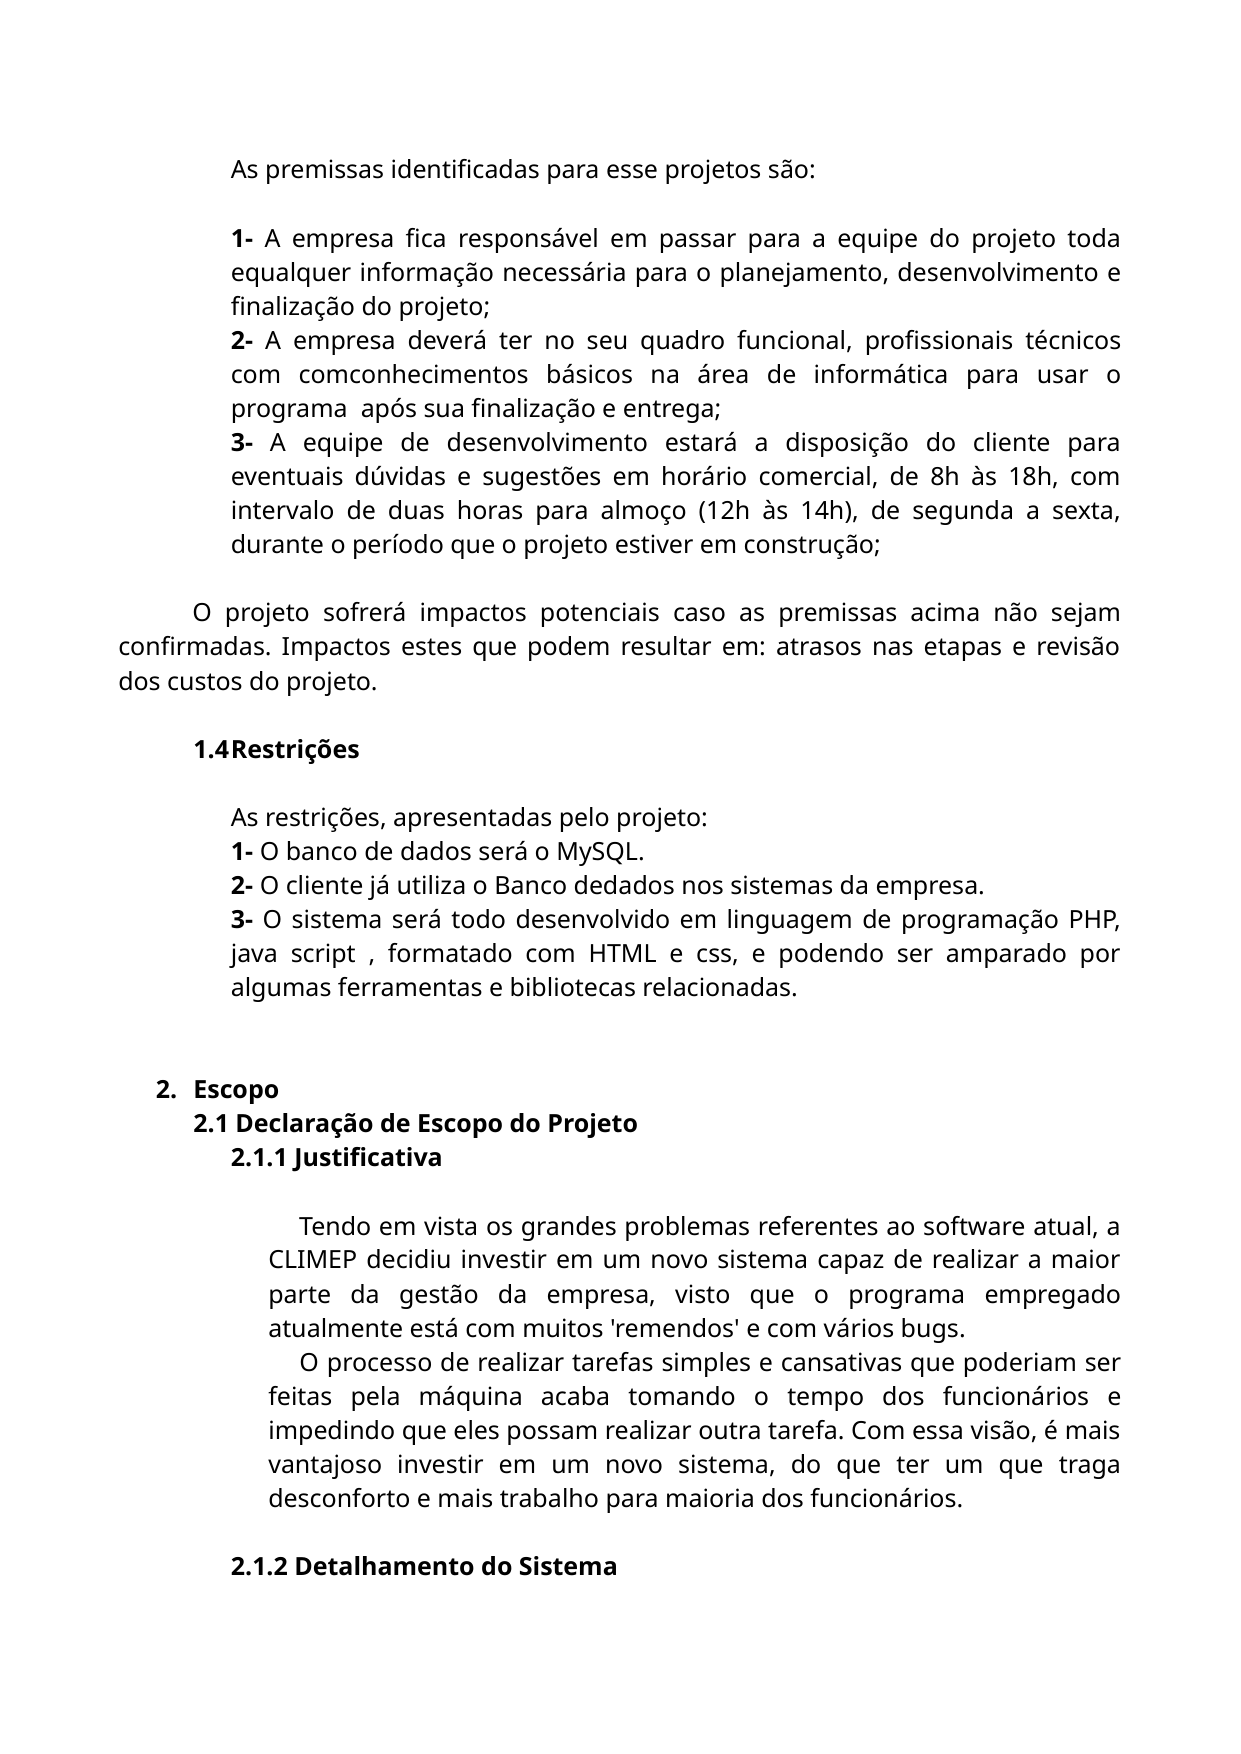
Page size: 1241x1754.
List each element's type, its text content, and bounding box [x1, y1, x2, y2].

list 3- O sistema será todo desenvolvido em linguagem de programação PHP, java script , formatado com HTML e css, e podendo ser amparado por algumas ferramentas e bibliotecas relacionadas. [193, 902, 1122, 1004]
list As restrições, apresentadas pelo projeto: [193, 799, 1122, 833]
list As premissas identificadas para esse projetos são: [193, 152, 1122, 186]
list O processo de realizar tarefas simples e cansativas que poderiam ser feitas pela máquina acaba tomando o tempo dos funcionários e impedindo que eles possam realizar outra tarefa. Com essa visão, é mais vantajoso investir em um novo sistema, do que ter um que traga desconforto e mais trabalho para maioria dos funcionários. [231, 1344, 1122, 1515]
list 2.1.1 Justificativa [193, 1140, 1122, 1174]
list 3- A equipe de desenvolvimento estará a disposição do cliente para eventuais dúvidas e sugestões em horário comercial, de 8h às 18h, com intervalo de duas horas para almoço (12h às 14h), de segunda a sexta, durante o período que o projeto estiver em construção; [193, 425, 1122, 561]
list 1- A empresa fica responsável em passar para a equipe do projeto toda equalquer informação necessária para o planejamento, desenvolvimento e finalização do projeto; [193, 220, 1122, 322]
list 1- O banco de dados será o MySQL. [193, 833, 1122, 867]
list 2- A empresa deverá ter no seu quadro funcional, profissionais técnicos com comconhecimentos básicos na área de informática para usar o programa após sua finalização e entrega; [193, 322, 1122, 425]
list Restrições [193, 731, 1122, 765]
list Tendo em vista os grandes problemas referentes ao software atual, a CLIMEP decidiu investir em um novo sistema capaz de realizar a maior parte da gestão da empresa, visto que o programa empregado atualmente está com muitos 'remendos' e com vários bugs. [231, 1208, 1122, 1344]
list 2- O cliente já utiliza o Banco dedados nos sistemas da empresa. [193, 867, 1122, 902]
list Escopo [156, 1072, 1122, 1106]
list 2.1 Declaração de Escopo do Projeto [156, 1106, 1122, 1140]
list 2.1.2 Detalhamento do Sistema [193, 1549, 1122, 1583]
text O projeto sofrerá impactos potenciais caso as premissas acima não sejam confirmadas. Impactos estes que podem resultar em: atrasos nas etapas e revisão dos custos do projeto. [118, 595, 1122, 697]
